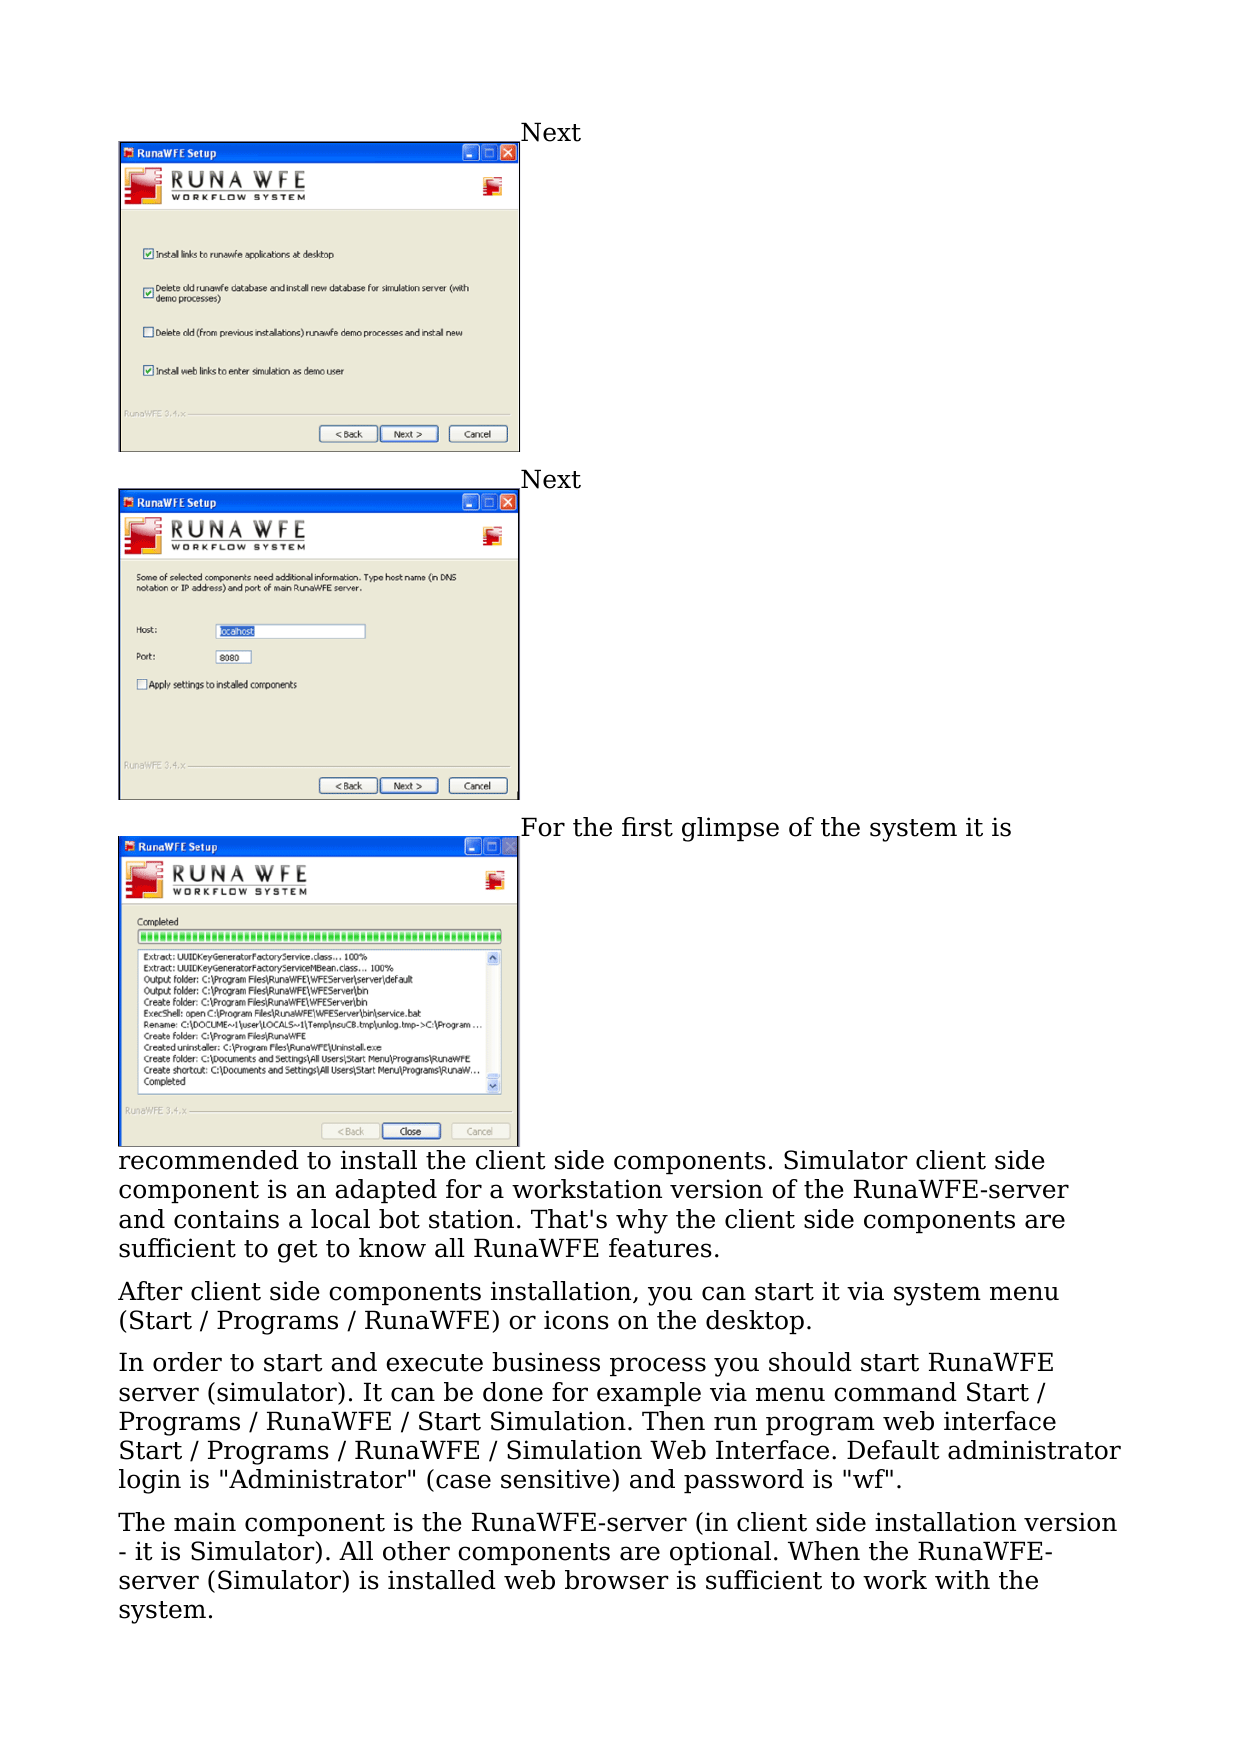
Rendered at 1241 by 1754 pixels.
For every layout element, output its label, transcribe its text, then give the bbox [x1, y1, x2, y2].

text In order to start and execute business process you should start RunaWFE server (simulator). It can be done for example via menu command Start / Programs / RunaWFE / Start Simulation. Then run program web interface Start / Programs / RunaWFE / Simulation Web Interface. Default administrator login is "Administrator" (case sensitive) and password is "wf". [118, 1348, 1122, 1494]
picture [118, 141, 521, 452]
text Next [118, 465, 1122, 799]
text For the first glimpse of the system it is recommended to install the client side components. Simulator client side component is an adapted for a workstation version of the RunaWFE-server and contains a local bot station. That's why the client side components are sufficient to get to know all RunaWFE features. [118, 813, 1122, 1263]
text The main component is the RunaWFE-server (in client side installation version - it is Simulator). All other components are optional. When the RunaWFE-server (Simulator) is installed web browser is sufficient to work with the system. [118, 1508, 1122, 1624]
text Next [118, 118, 1122, 452]
picture [118, 836, 521, 1147]
text After client side components installation, you can start it via system menu (Start / Programs / RunaWFE) or icons on the desktop. [118, 1277, 1122, 1335]
picture [118, 488, 521, 800]
